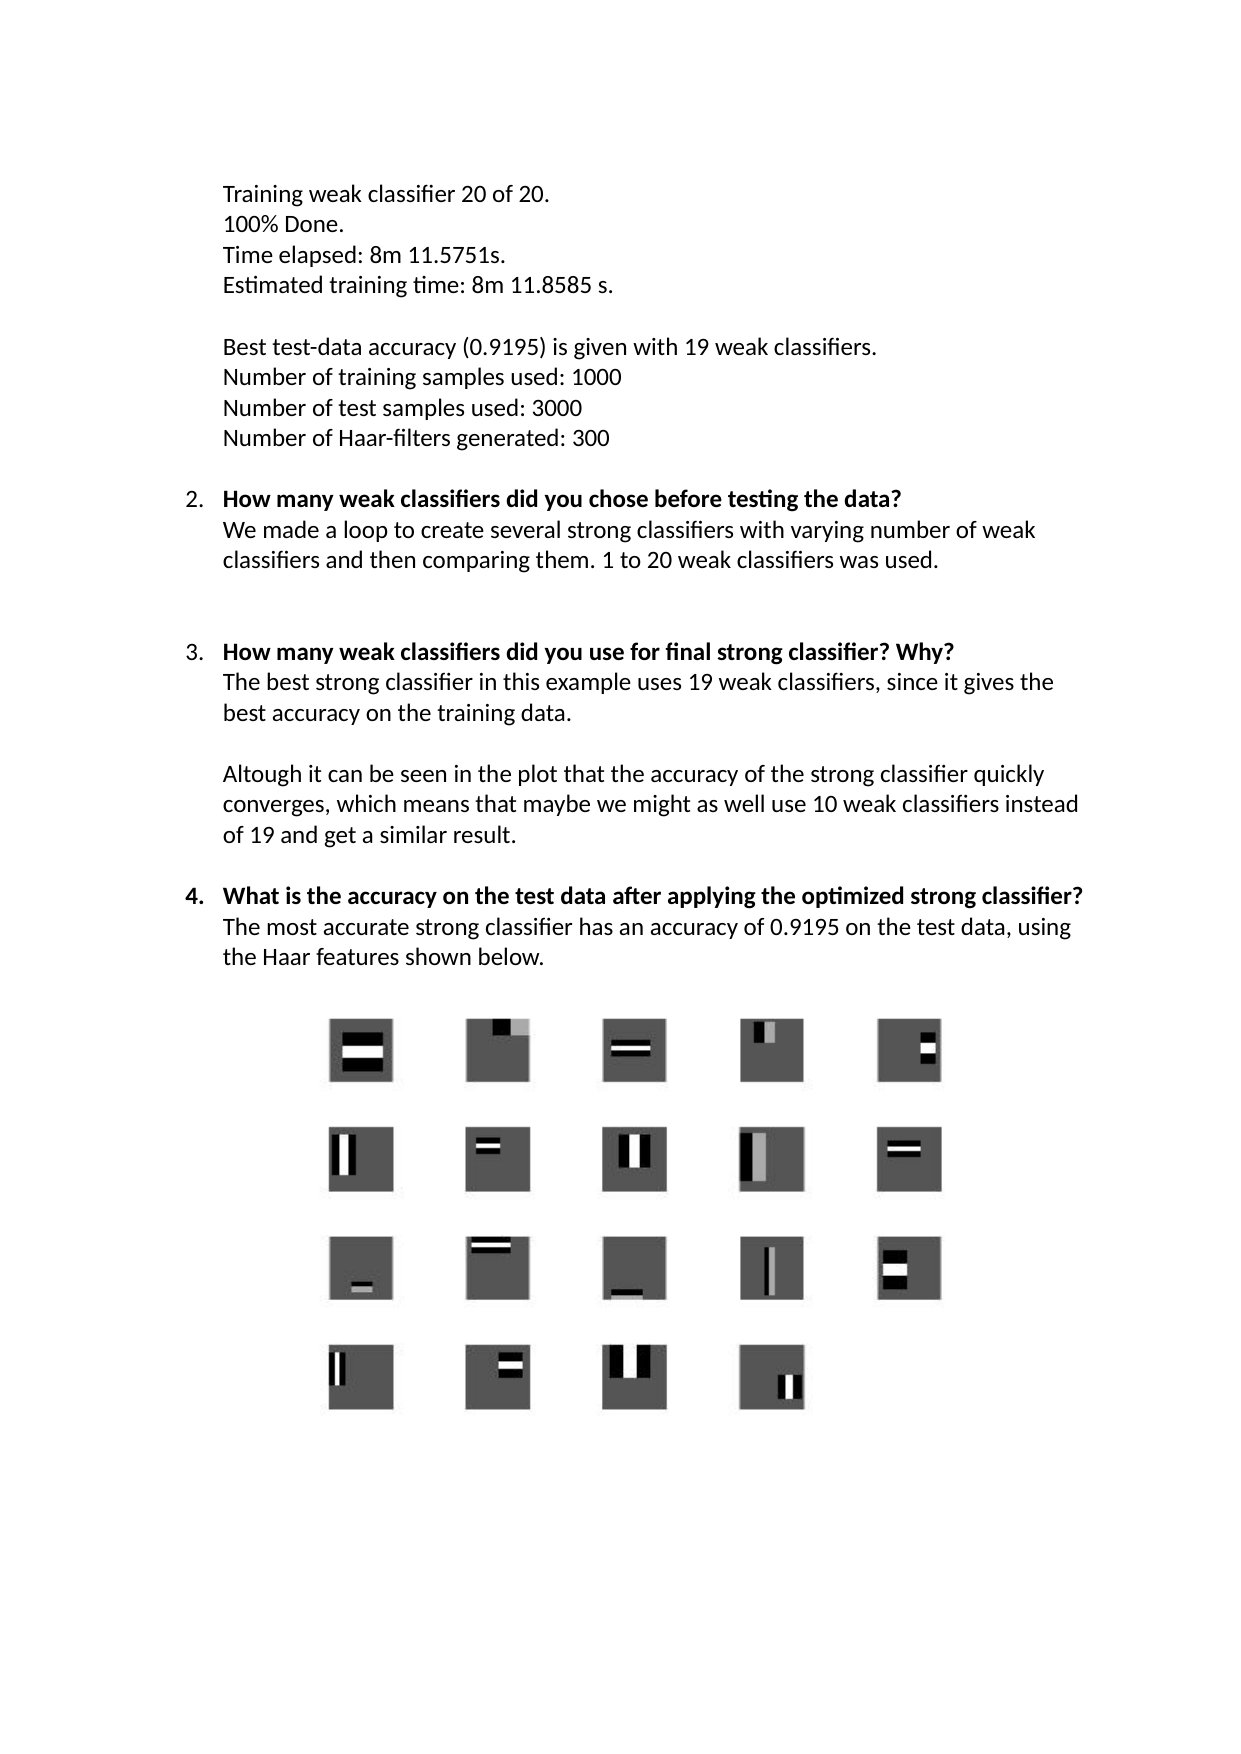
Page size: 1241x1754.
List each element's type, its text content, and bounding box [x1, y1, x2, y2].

list Training weak classifier 20 of 20. [223, 178, 1093, 209]
list Number of test samples used: 3000 [223, 392, 1093, 422]
list Estimated training time: 8m 11.8585 s. [223, 270, 1093, 300]
picture [200, 971, 1040, 1602]
list Number of training samples used: 1000 [223, 361, 1093, 392]
list Time elapsed: 8m 11.5751s. [223, 239, 1093, 270]
list How many weak classifiers did you chose before testing the data? We made a loop to create several strong classifiers with varying number of weak classifiers and then comparing them. 1 to 20 weak classifiers was used. [185, 483, 1093, 575]
list Best test-data accuracy (0.9195) is given with 19 weak classifiers. [223, 331, 1093, 361]
list What is the accuracy on the test data after applying the optimized strong classifier? [185, 880, 1093, 911]
list Altough it can be seen in the plot that the accuracy of the strong classifier quickly converges, which means that maybe we might as well use 10 weak classifiers instead of 19 and get a similar result. [223, 758, 1093, 849]
list The most accurate strong classifier has an accuracy of 0.9195 on the test data, using the Haar features shown below. [223, 911, 1093, 972]
list How many weak classifiers did you use for final strong classifier? Why? The best strong classifier in this example uses 19 weak classifiers, since it gives the best accuracy on the training data. [185, 636, 1093, 727]
list Number of Haar-filters generated: 300 [223, 422, 1093, 453]
list 100% Done. [223, 209, 1093, 239]
